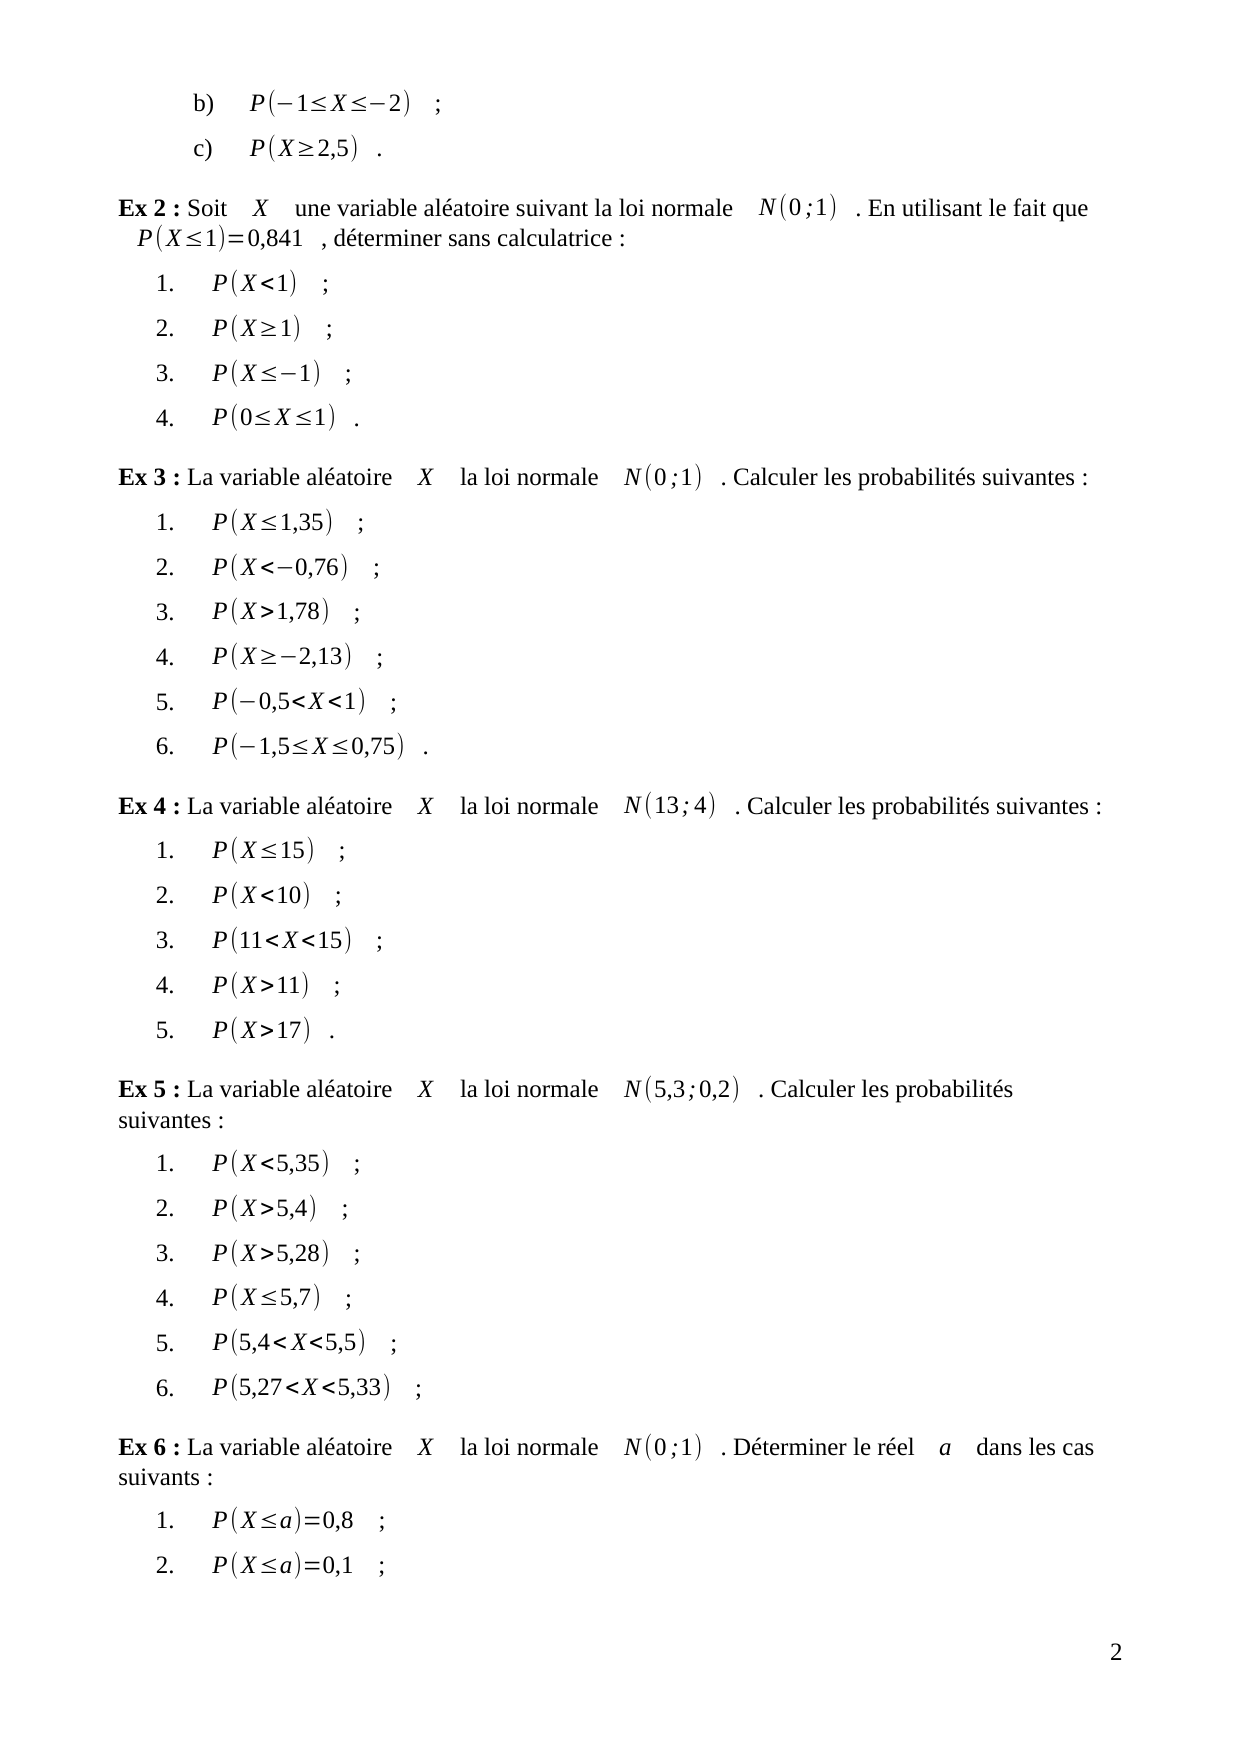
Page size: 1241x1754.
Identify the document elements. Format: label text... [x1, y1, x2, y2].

list ; [156, 597, 1122, 627]
list . [156, 731, 1122, 762]
list ; [156, 1148, 1122, 1179]
list ; [156, 358, 1122, 388]
list ; [156, 1373, 1122, 1403]
list ; [156, 552, 1122, 582]
list ; [156, 1193, 1122, 1223]
list ; [156, 1550, 1122, 1581]
list ; [156, 1328, 1122, 1358]
list ; [156, 268, 1122, 299]
list ; [156, 836, 1122, 866]
list ; [156, 313, 1122, 343]
list ; [156, 507, 1122, 537]
list ; [156, 970, 1122, 1001]
list ; [156, 1506, 1122, 1536]
list . [193, 133, 1122, 164]
text Ex 3 : La variable aléatoire la loi normale . Calculer les probabilités suivantes : [118, 462, 1122, 493]
text Ex 5 : La variable aléatoire la loi normale . Calculer les probabilités suivantes : [118, 1074, 1122, 1134]
list ; [156, 925, 1122, 956]
text Ex 2 : Soit une variable aléatoire suivant la loi normale . En utilisant le fait que , déterminer sans calculatrice : [118, 193, 1122, 254]
text Ex 4 : La variable aléatoire la loi normale . Calculer les probabilités suivantes : [118, 791, 1122, 821]
list ; [156, 687, 1122, 717]
list ; [156, 1283, 1122, 1313]
list ; [156, 642, 1122, 672]
list ; [156, 881, 1122, 911]
text Ex 6 : La variable aléatoire la loi normale . Déterminer le réel dans les cas suivants : [118, 1432, 1122, 1491]
list . [156, 1015, 1122, 1046]
list . [156, 403, 1122, 433]
list ; [193, 88, 1122, 119]
list ; [156, 1238, 1122, 1268]
